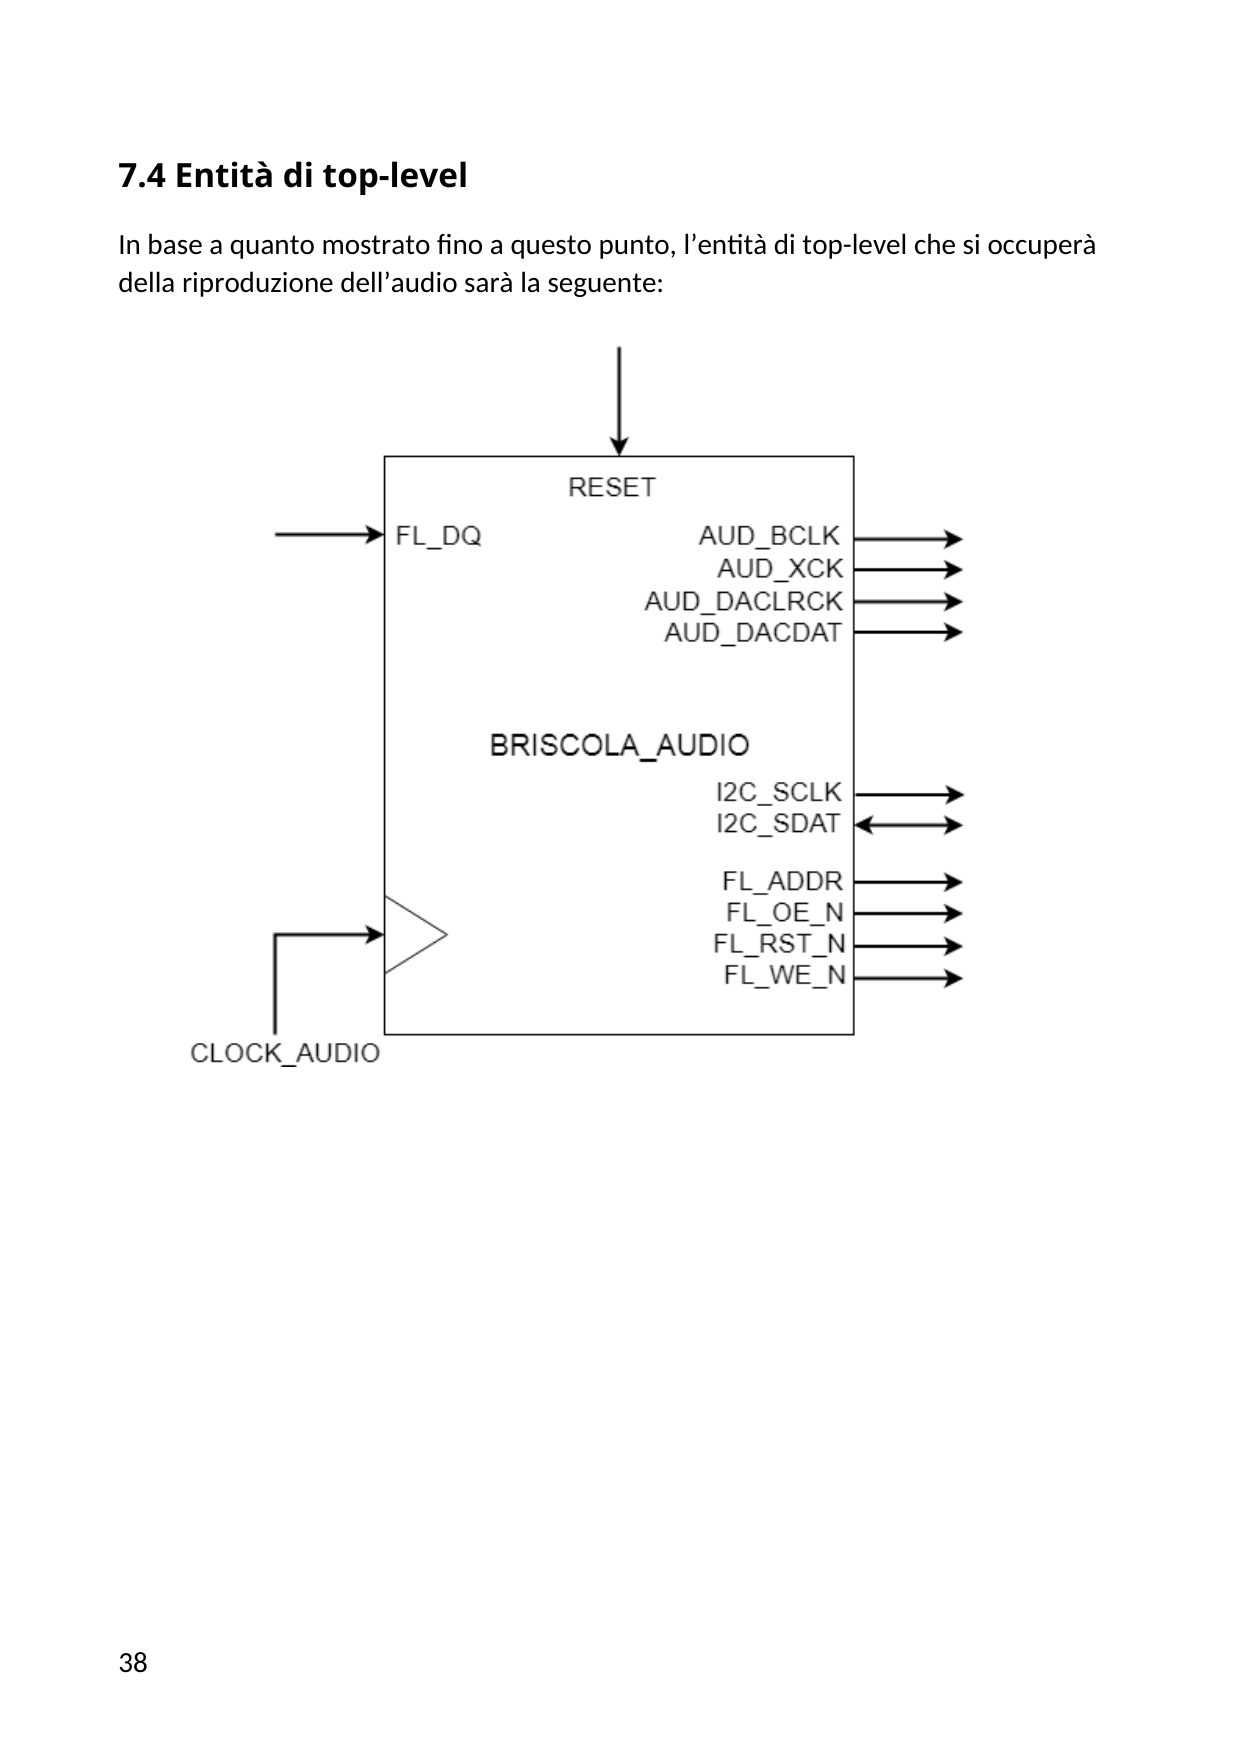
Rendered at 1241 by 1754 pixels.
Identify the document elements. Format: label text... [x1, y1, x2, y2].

text In base a quanto mostrato fino a questo punto, l’entità di top-level che si occuperà della riproduzione dell’audio sarà la seguente: [118, 226, 1122, 300]
picture [187, 334, 980, 1067]
subtitle 7.4 Entità di top-level [118, 152, 1122, 197]
